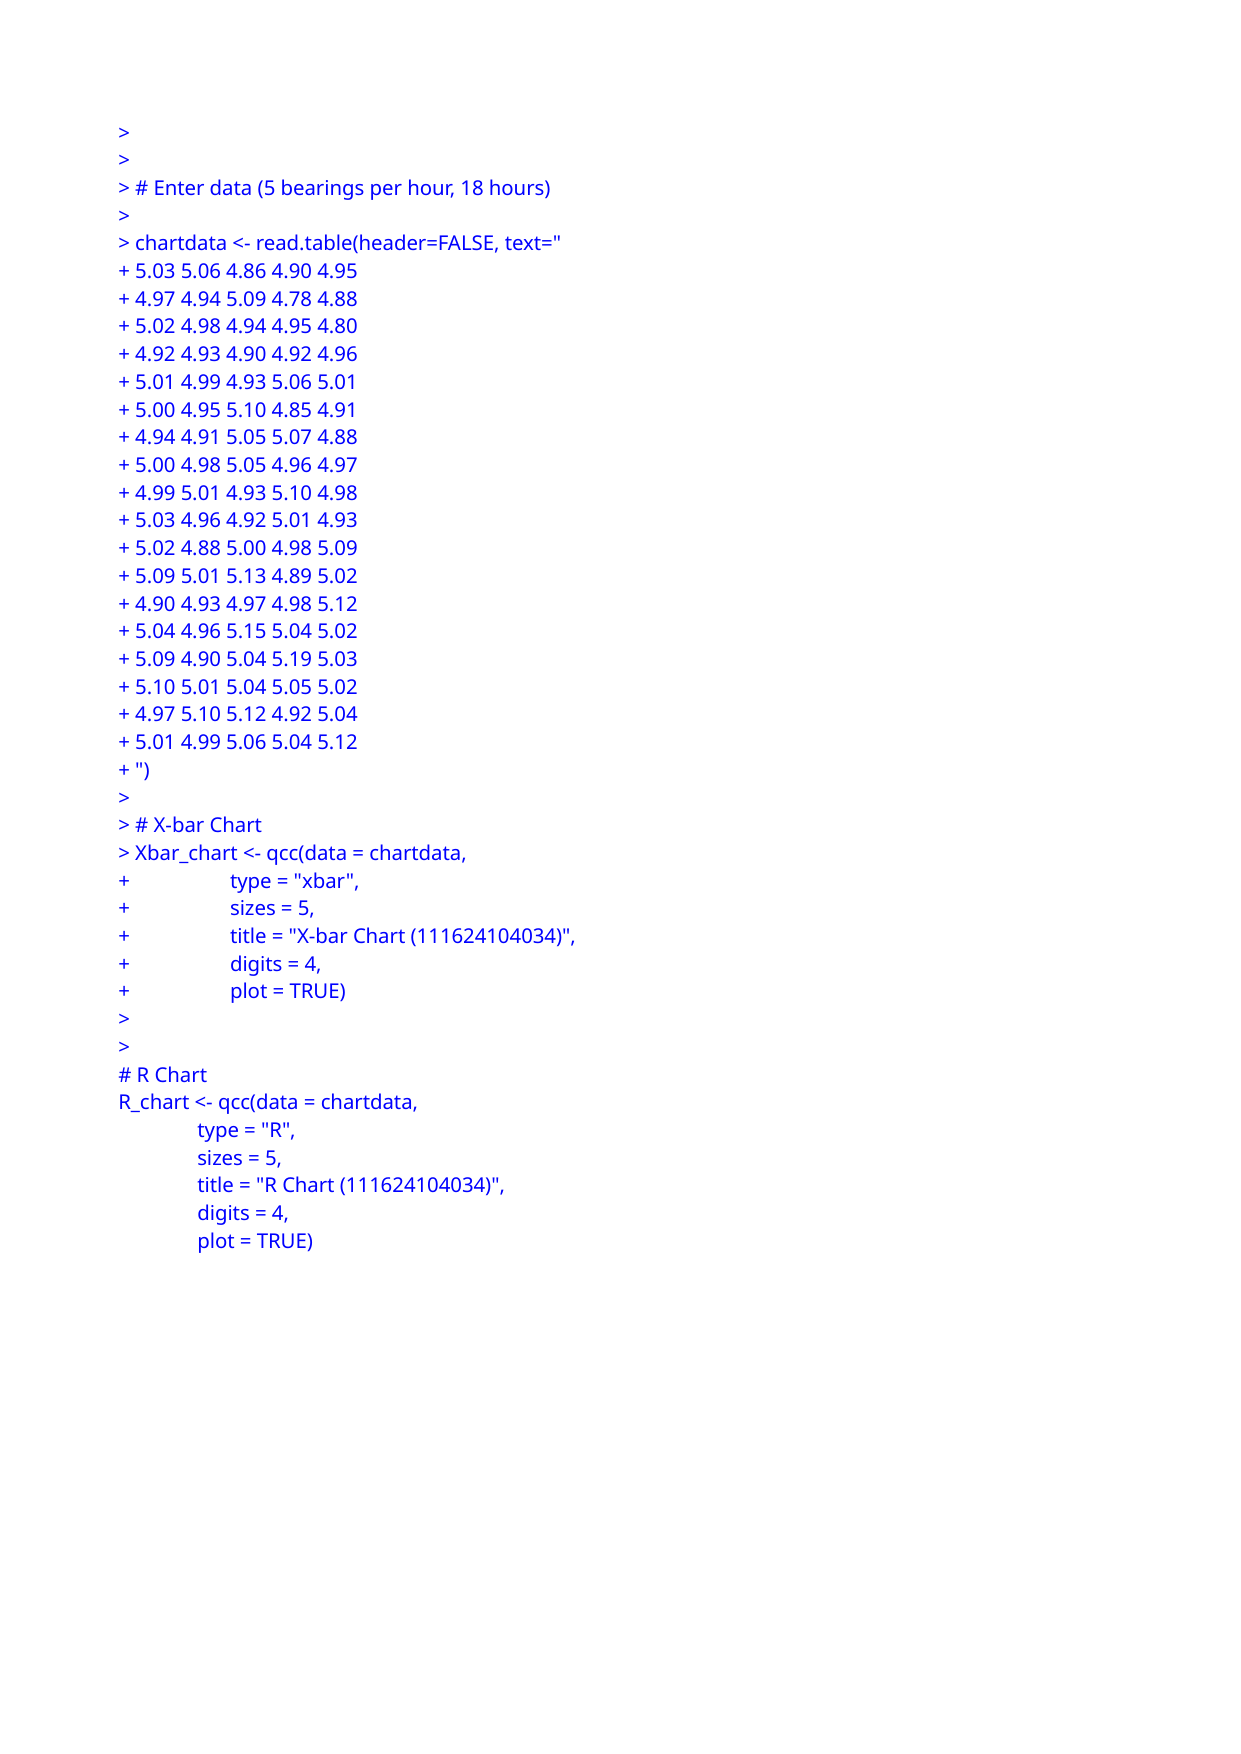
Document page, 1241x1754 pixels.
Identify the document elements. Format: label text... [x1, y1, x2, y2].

text + 4.97 5.10 5.12 4.92 5.04 [118, 700, 1122, 728]
text > [118, 1032, 1122, 1060]
text plot = TRUE) [118, 1226, 1122, 1254]
text + 5.00 4.95 5.10 4.85 4.91 [118, 395, 1122, 423]
text > [118, 783, 1122, 811]
text + 5.09 4.90 5.04 5.19 5.03 [118, 644, 1122, 672]
text + digits = 4, [118, 949, 1122, 977]
text > Xbar_chart <- qcc(data = chartdata, [118, 838, 1122, 866]
text + sizes = 5, [118, 894, 1122, 922]
text + title = "X-bar Chart (111624104034)", [118, 922, 1122, 949]
text R_chart <- qcc(data = chartdata, [118, 1088, 1122, 1116]
text + 4.97 4.94 5.09 4.78 4.88 [118, 284, 1122, 312]
text + 4.92 4.93 4.90 4.92 4.96 [118, 340, 1122, 367]
text + 5.03 4.96 4.92 5.01 4.93 [118, 506, 1122, 534]
text type = "R", [118, 1116, 1122, 1143]
text + 5.04 4.96 5.15 5.04 5.02 [118, 617, 1122, 644]
text + 4.94 4.91 5.05 5.07 4.88 [118, 423, 1122, 451]
text + 5.02 4.98 4.94 4.95 4.80 [118, 312, 1122, 340]
text digits = 4, [118, 1199, 1122, 1226]
text + 5.01 4.99 4.93 5.06 5.01 [118, 367, 1122, 395]
text + 4.99 5.01 4.93 5.10 4.98 [118, 478, 1122, 506]
text # R Chart [118, 1060, 1122, 1088]
text sizes = 5, [118, 1143, 1122, 1171]
text + 5.03 5.06 4.86 4.90 4.95 [118, 257, 1122, 284]
text + 5.09 5.01 5.13 4.89 5.02 [118, 561, 1122, 589]
text > # X-bar Chart [118, 811, 1122, 838]
text + 5.00 4.98 5.05 4.96 4.97 [118, 451, 1122, 478]
text + ") [118, 755, 1122, 783]
text + 5.01 4.99 5.06 5.04 5.12 [118, 728, 1122, 755]
text + 4.90 4.93 4.97 4.98 5.12 [118, 589, 1122, 617]
text > [118, 1005, 1122, 1032]
text > # Enter data (5 bearings per hour, 18 hours) [118, 173, 1122, 201]
text > [118, 118, 1122, 146]
text > chartdata <- read.table(header=FALSE, text=" [118, 229, 1122, 257]
text + 5.10 5.01 5.04 5.05 5.02 [118, 672, 1122, 700]
text > [118, 146, 1122, 173]
text > [118, 201, 1122, 229]
text + plot = TRUE) [118, 977, 1122, 1005]
text + 5.02 4.88 5.00 4.98 5.09 [118, 534, 1122, 561]
text + type = "xbar", [118, 866, 1122, 894]
text title = "R Chart (111624104034)", [118, 1171, 1122, 1199]
